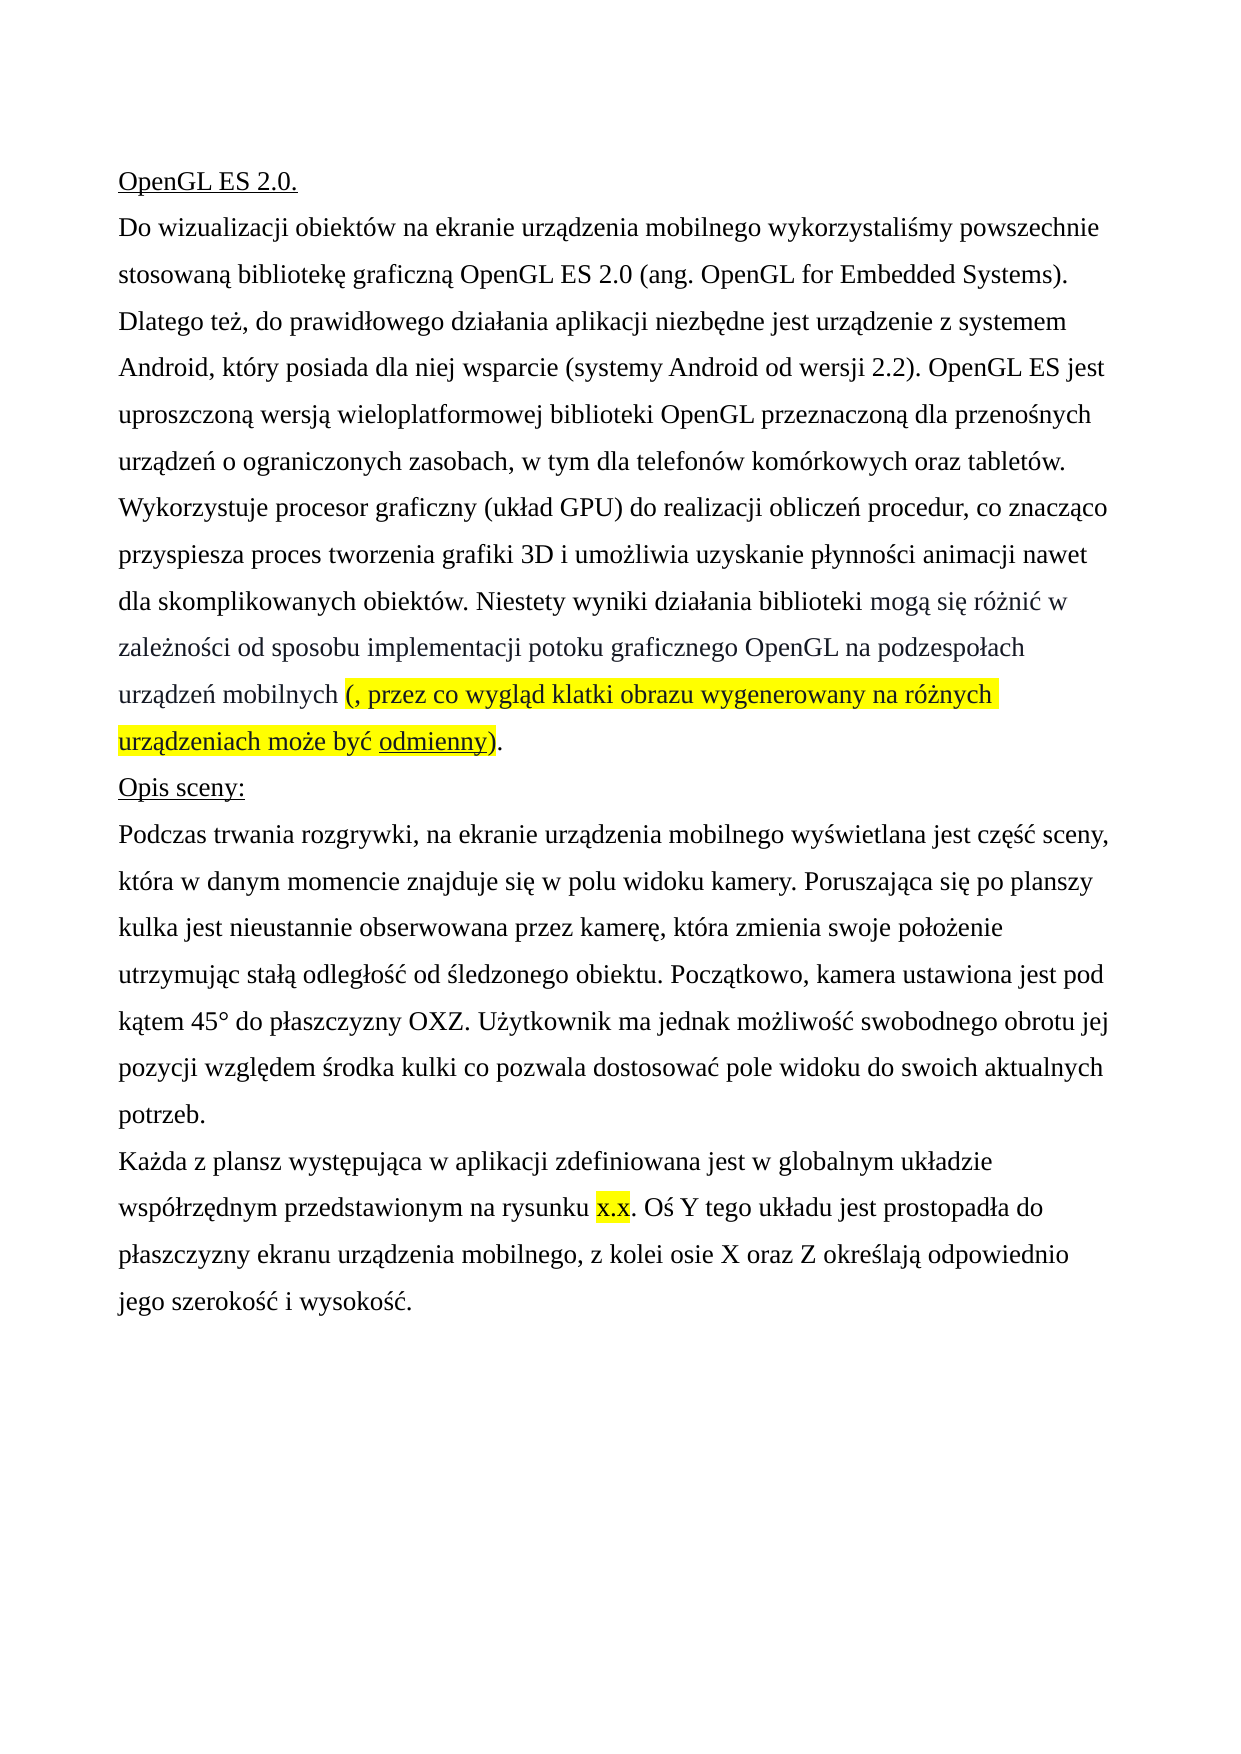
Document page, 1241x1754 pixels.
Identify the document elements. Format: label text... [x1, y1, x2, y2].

text OpenGL ES 2.0. [118, 165, 1122, 196]
text Opis sceny: [118, 771, 1122, 803]
text Każda z plansz występująca w aplikacji zdefiniowana jest w globalnym układzie współrzędnym przedstawionym na rysunku x.x. Oś Y tego układu jest prostopadła do płaszczyzny ekranu urządzenia mobilnego, z kolei osie X oraz Z określają odpowiednio jego szerokość i wysokość. [118, 1145, 1122, 1316]
text Do wizualizacji obiektów na ekranie urządzenia mobilnego wykorzystaliśmy powszechnie stosowaną bibliotekę graficzną OpenGL ES 2.0 (ang. OpenGL for Embedded Systems). Dlatego też, do prawidłowego działania aplikacji niezbędne jest urządzenie z systemem Android, który posiada dla niej wsparcie (systemy Android od wersji 2.2). OpenGL ES jest uproszczoną wersją wieloplatformowej biblioteki OpenGL przeznaczoną dla przenośnych urządzeń o ograniczonych zasobach, w tym dla telefonów komórkowych oraz tabletów. Wykorzystuje procesor graficzny (układ GPU) do realizacji obliczeń procedur, co znacząco przyspiesza proces tworzenia grafiki 3D i umożliwia uzyskanie płynności animacji nawet dla skomplikowanych obiektów. Niestety wyniki działania biblioteki mogą się różnić w zależności od sposobu implementacji potoku graficznego OpenGL na podzespołach urządzeń mobilnych (, przez co wygląd klatki obrazu wygenerowany na różnych urządzeniach może być odmienny). [118, 211, 1122, 756]
text Podczas trwania rozgrywki, na ekranie urządzenia mobilnego wyświetlana jest część sceny, która w danym momencie znajduje się w polu widoku kamery. Poruszająca się po planszy kulka jest nieustannie obserwowana przez kamerę, która zmienia swoje położenie utrzymując stałą odległość od śledzonego obiektu. Początkowo, kamera ustawiona jest pod kątem 45° do płaszczyzny OXZ. Użytkownik ma jednak możliwość swobodnego obrotu jej pozycji względem środka kulki co pozwala dostosować pole widoku do swoich aktualnych potrzeb. [118, 818, 1122, 1129]
